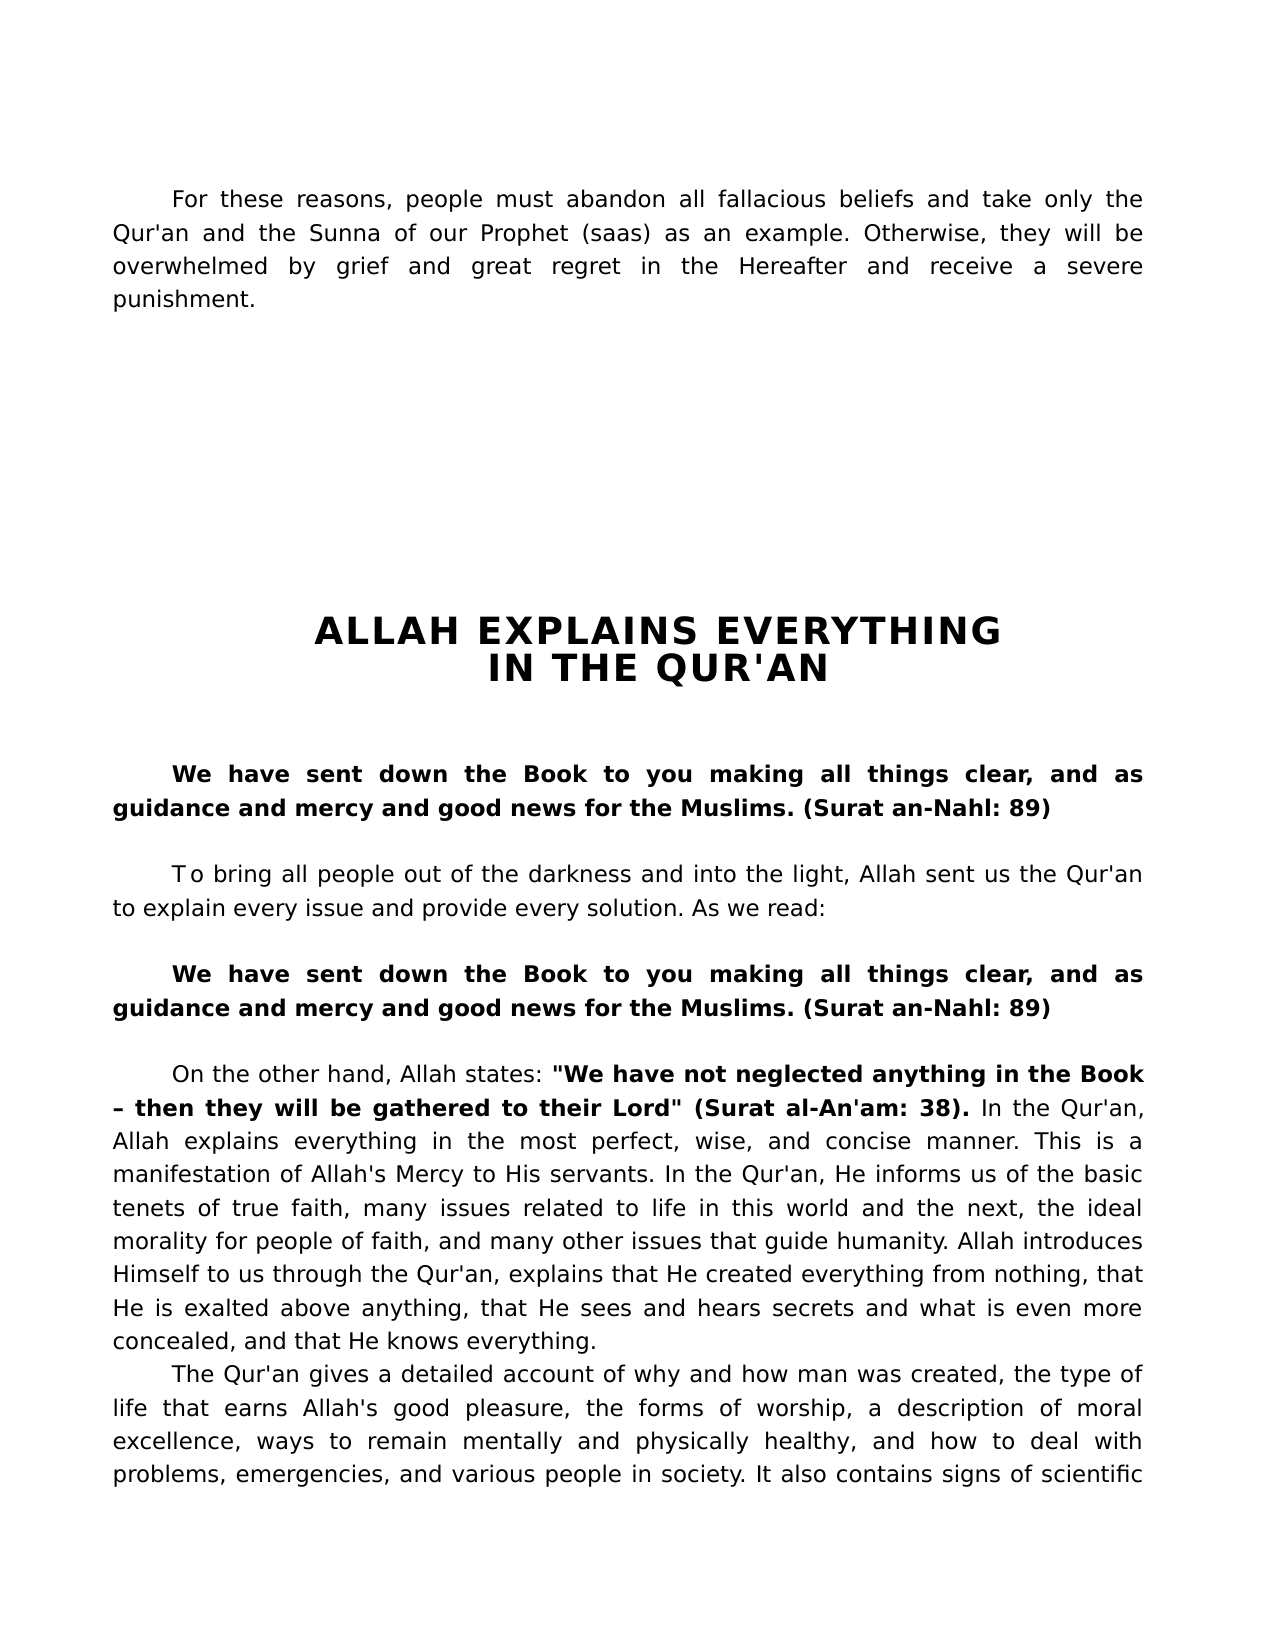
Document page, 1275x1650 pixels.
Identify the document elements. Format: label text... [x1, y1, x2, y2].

text For these reasons, people must abandon all fallacious beliefs and take only the Qur'an and the Sunna of our Prophet (saas) as an example. Otherwise, they will be overwhelmed by grief and great regret in the Hereafter and receive a severe punishment. [112, 181, 1145, 314]
text We have sent down the Book to you making all things clear, and as guidance and mercy and good news for the Muslims. (Surat an-Nahl: 89) [112, 956, 1145, 1023]
text We have sent down the Book to you making all things clear, and as guidance and mercy and good news for the Muslims. (Surat an-Nahl: 89) [112, 756, 1145, 823]
text The Qur'an gives a detailed account of why and how man was created, the type of life that earns Allah's good pleasure, the forms of worship, a description of moral excellence, ways to remain mentally and physically healthy, and how to deal with problems, emergencies, and various people in society. It also contains signs of scientific [112, 1356, 1145, 1489]
text On the other hand, Allah states: "We have not neglected anything in the Book – then they will be gathered to their Lord" (Surat al-An'am: 38). In the Qur'an, Allah explains everything in the most perfect, wise, and concise manner. This is a manifestation of Allah's Mercy to His servants. In the Qur'an, He informs us of the basic tenets of true faith, many issues related to life in this world and the next, the ideal morality for people of faith, and many other issues that guide humanity. Allah introduces Himself to us through the Qur'an, explains that He created everything from nothing, that He is exalted above anything, that He sees and hears secrets and what is even more concealed, and that He knows everything. [112, 1056, 1145, 1356]
text IN THE QUR'AN [112, 652, 1145, 689]
text ALLAH EXPLAINS EVERYTHING [112, 614, 1145, 652]
text To bring all people out of the darkness and into the light, Allah sent us the Qur'an to explain every issue and provide every solution. As we read: [112, 856, 1145, 923]
